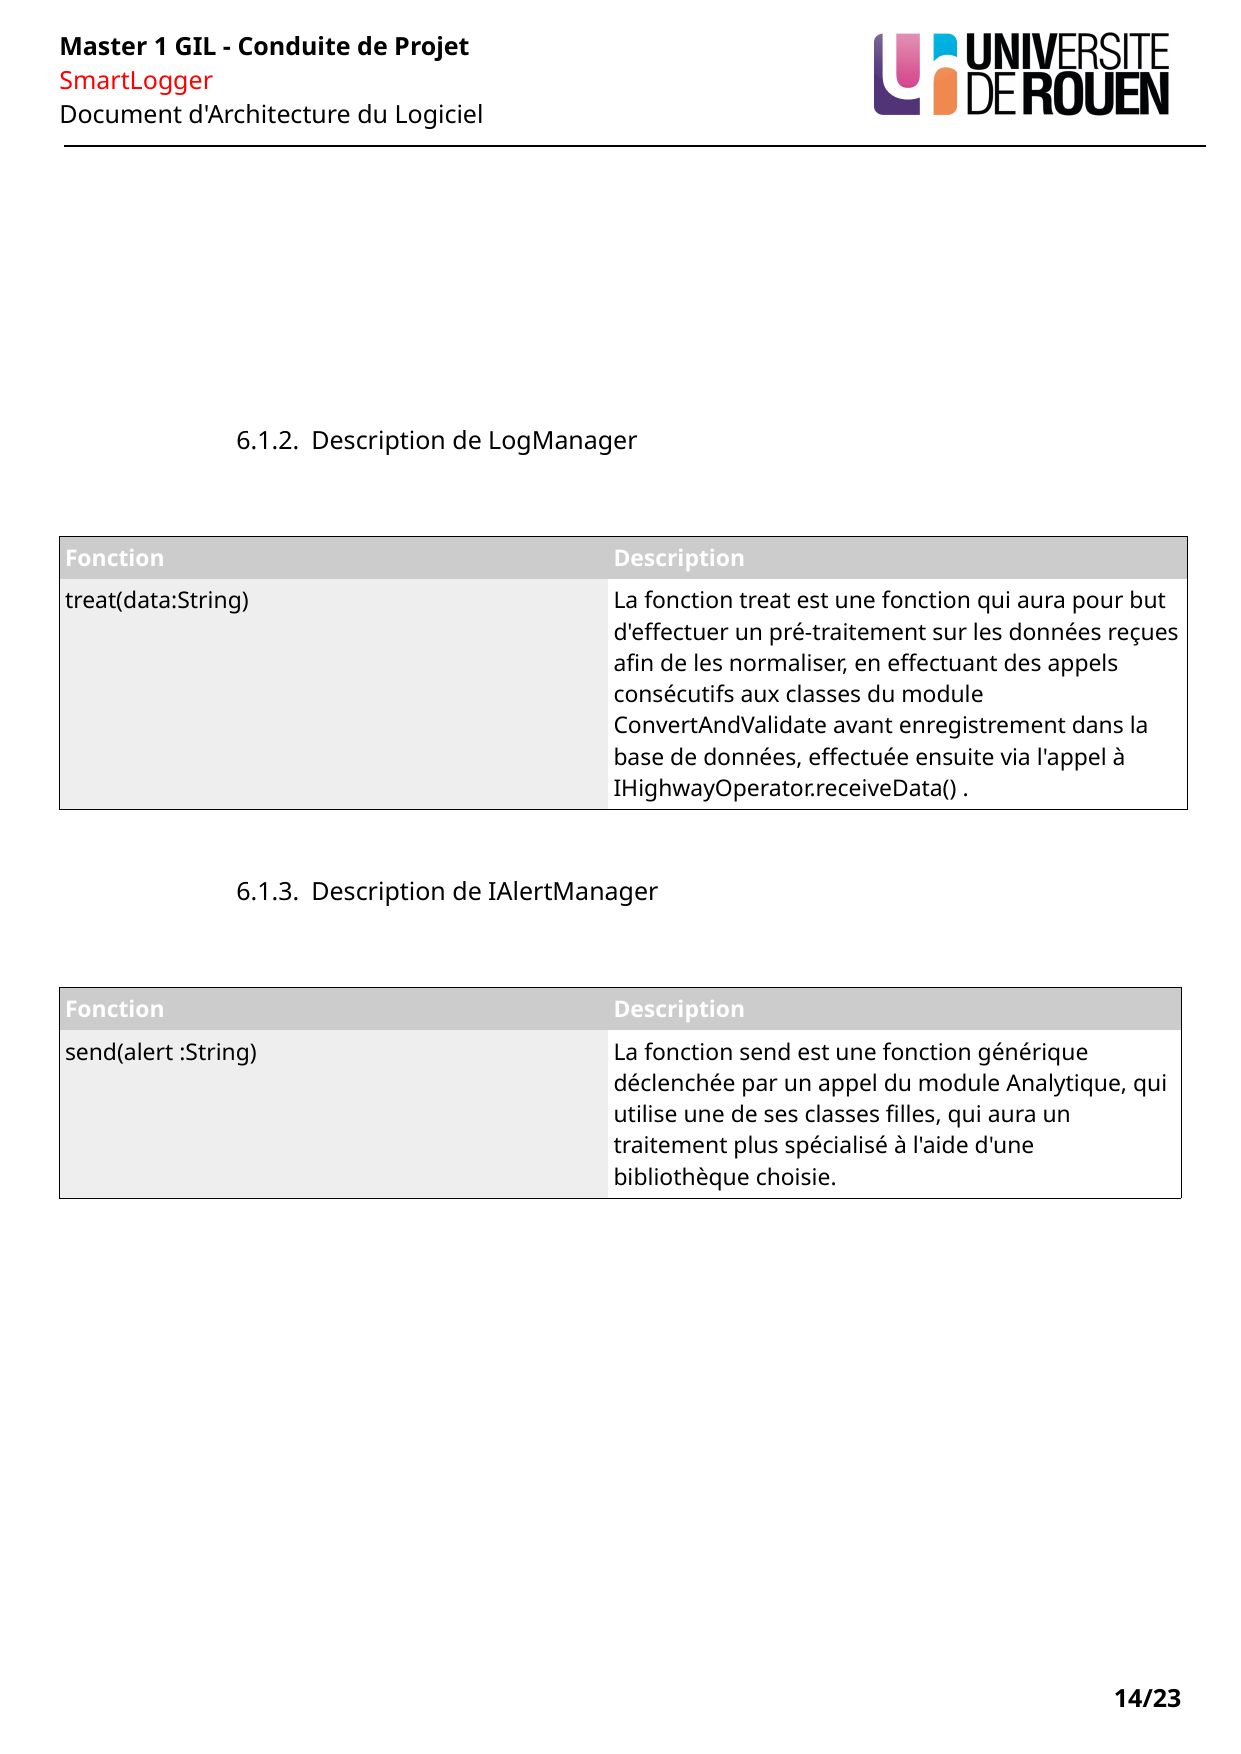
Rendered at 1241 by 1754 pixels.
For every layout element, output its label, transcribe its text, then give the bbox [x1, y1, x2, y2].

table_cell treat(data:String) [60, 579, 608, 809]
table_cell send(alert :String) [60, 1030, 608, 1198]
table_header Description [608, 988, 1181, 1030]
table_cell La fonction send est une fonction générique déclenchée par un appel du module Analytique, qui utilise une de ses classes filles, qui aura un traitement plus spécialisé à l'aide d'une bibliothèque choisie. [608, 1030, 1181, 1198]
table_header Fonction [60, 988, 608, 1030]
table_cell La fonction treat est une fonction qui aura pour but d'effectuer un pré-traitement sur les données reçues afin de les normaliser, en effectuant des appels consécutifs aux classes du module ConvertAndValidate avant enregistrement dans la base de données, effectuée ensuite via l'appel à IHighwayOperator.receiveData() . [608, 579, 1187, 809]
table_header Fonction [60, 537, 608, 579]
subtitle Description de IAlertManager [236, 874, 1181, 908]
subtitle Description de LogManager [236, 422, 1181, 457]
table_header Description [608, 537, 1187, 579]
picture [872, 32, 1170, 118]
